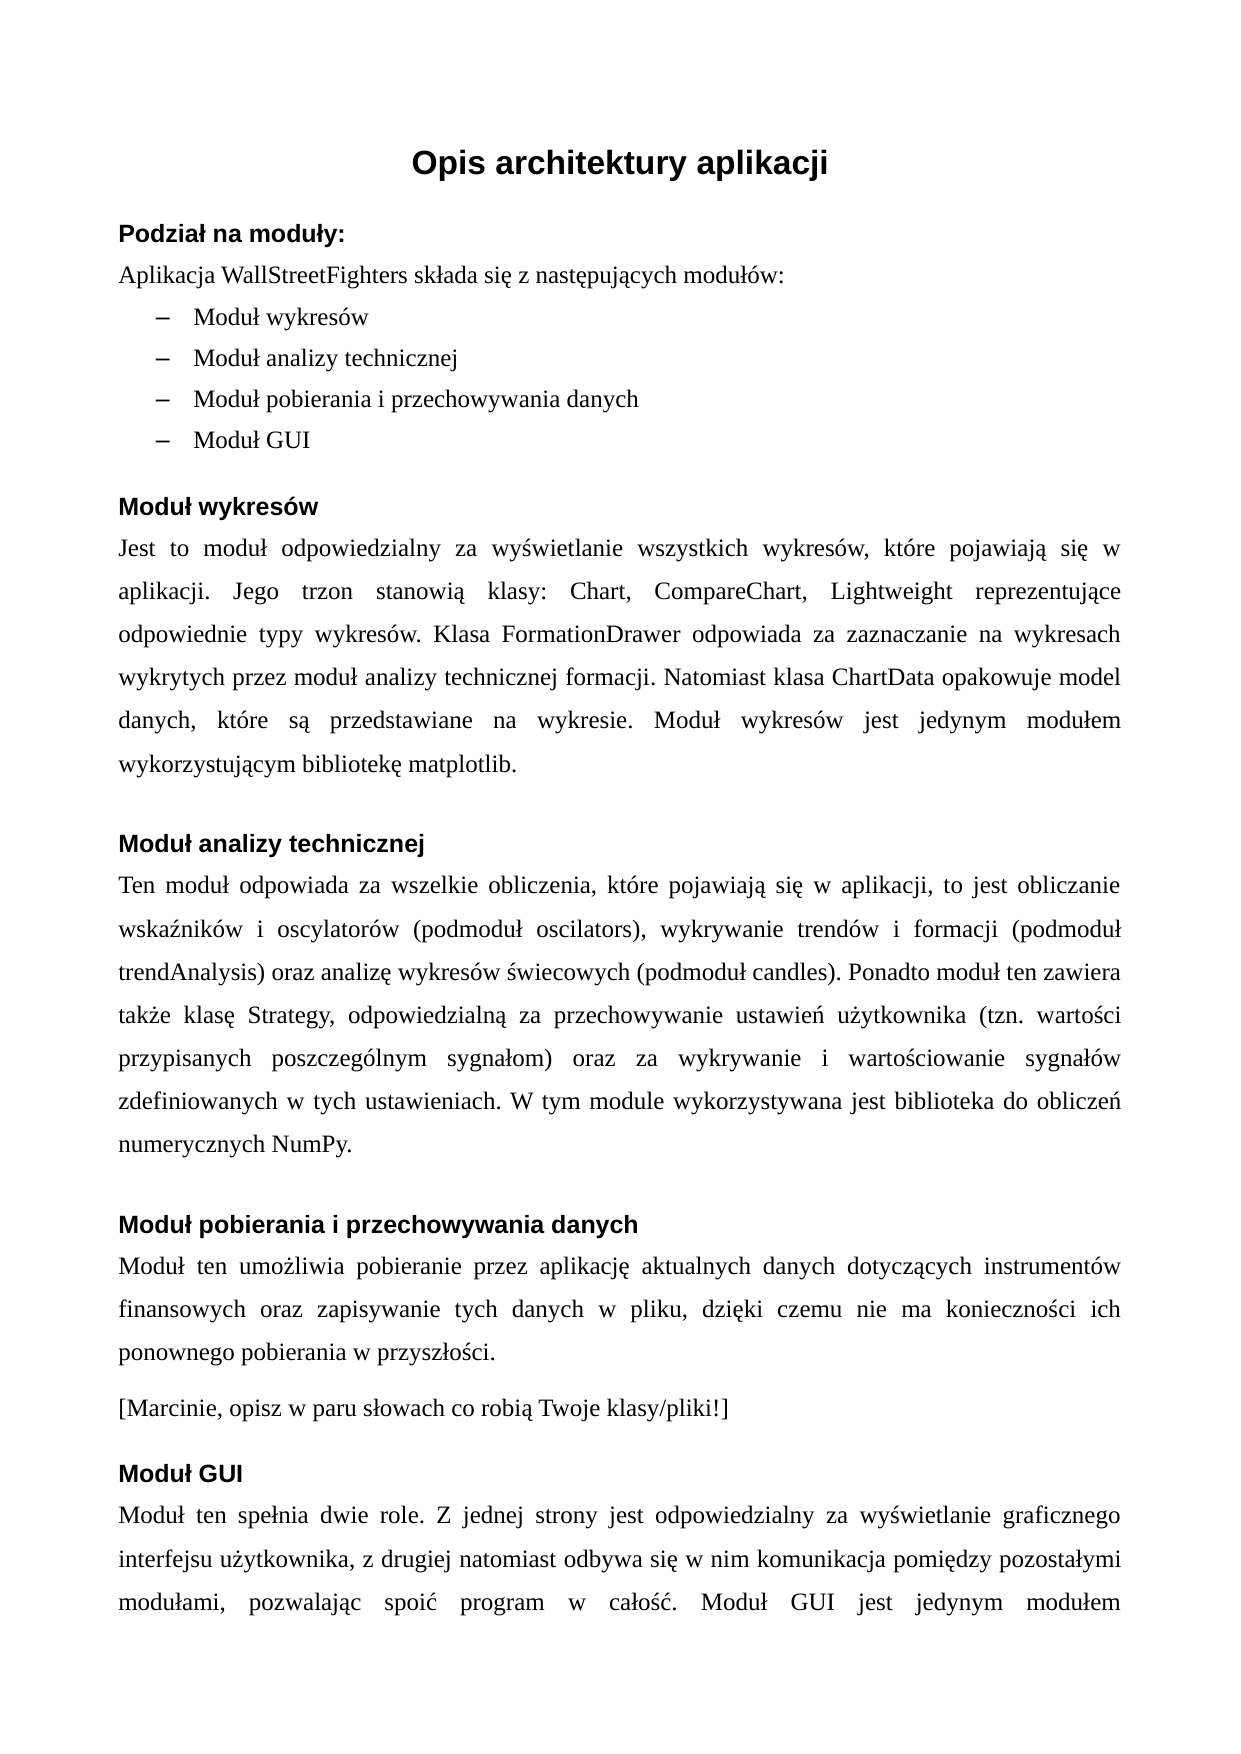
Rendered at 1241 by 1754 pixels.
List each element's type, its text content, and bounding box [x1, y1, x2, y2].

text Ten moduł odpowiada za wszelkie obliczenia, które pojawiają się w aplikacji, to jest obliczanie wskaźników i oscylatorów (podmoduł oscilators), wykrywanie trendów i formacji (podmoduł trendAnalysis) oraz analizę wykresów świecowych (podmoduł candles). Ponadto moduł ten zawiera także klasę Strategy, odpowiedzialną za przechowywanie ustawień użytkownika (tzn. wartości przypisanych poszczególnym sygnałom) oraz za wykrywanie i wartościowanie sygnałów zdefiniowanych w tych ustawieniach. W tym module wykorzystywana jest biblioteka do obliczeń numerycznych NumPy. [118, 871, 1122, 1158]
text Jest to moduł odpowiedzialny za wyświetlanie wszystkich wykresów, które pojawiają się w aplikacji. Jego trzon stanowią klasy: Chart, CompareChart, Lightweight reprezentujące odpowiednie typy wykresów. Klasa FormationDrawer odpowiada za zaznaczanie na wykresach wykrytych przez moduł analizy technicznej formacji. Natomiast klasa ChartData opakowuje model danych, które są przedstawiane na wykresie. Moduł wykresów jest jedynym modułem wykorzystującym bibliotekę matplotlib. [118, 533, 1122, 777]
text Moduł ten spełnia dwie role. Z jednej strony jest odpowiedzialny za wyświetlanie graficznego interfejsu użytkownika, z drugiej natomiast odbywa się w nim komunikacja pomiędzy pozostałymi modułami, pozwalając spoić program w całość. Moduł GUI jest jedynym modułem [118, 1501, 1122, 1616]
list Moduł analizy technicznej [156, 343, 1122, 372]
subtitle Moduł analizy technicznej [118, 829, 1122, 858]
list Moduł GUI [156, 426, 1122, 454]
list Moduł wykresów [156, 302, 1122, 331]
text [Marcinie, opisz w paru słowach co robią Twoje klasy/pliki!] [118, 1393, 1122, 1422]
subtitle Opis architektury aplikacji [118, 143, 1122, 182]
text Aplikacja WallStreetFighters składa się z następujących modułów: [118, 261, 1122, 289]
text Moduł ten umożliwia pobieranie przez aplikację aktualnych danych dotyczących instrumentów finansowych oraz zapisywanie tych danych w pliku, dzięki czemu nie ma konieczności ich ponownego pobierania w przyszłości. [118, 1251, 1122, 1366]
subtitle Moduł GUI [118, 1459, 1122, 1488]
subtitle Moduł wykresów [118, 492, 1122, 521]
subtitle Podział na moduły: [118, 219, 1122, 248]
list Moduł pobierania i przechowywania danych [156, 384, 1122, 413]
subtitle Moduł pobierania i przechowywania danych [118, 1210, 1122, 1239]
